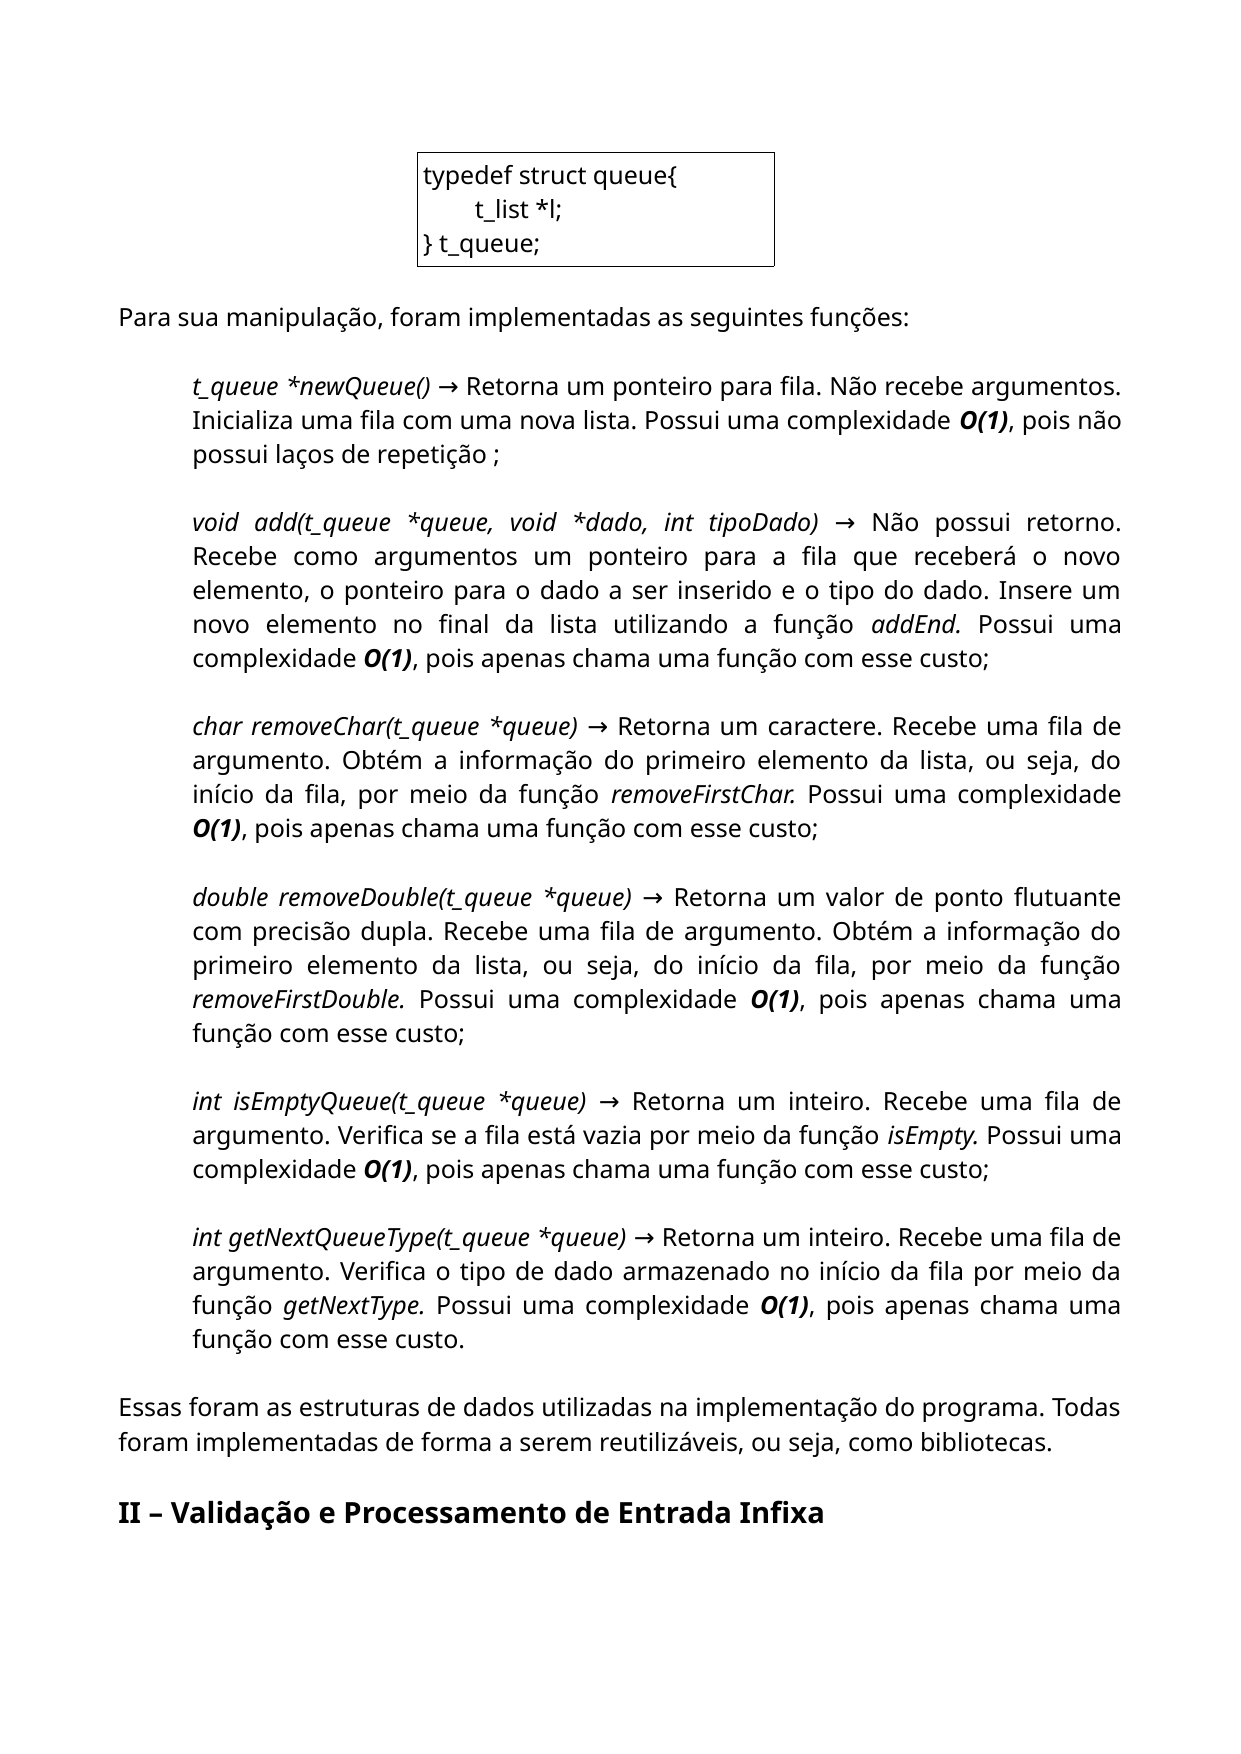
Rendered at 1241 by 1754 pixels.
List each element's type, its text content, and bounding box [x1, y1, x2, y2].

text int getNextQueueType(t_queue *queue) → Retorna um inteiro. Recebe uma fila de argumento. Verifica o tipo de dado armazenado no início da fila por meio da função getNextType. Possui uma complexidade O(1), pois apenas chama uma função com esse custo. [192, 1220, 1122, 1356]
text char removeChar(t_queue *queue) → Retorna um caractere. Recebe uma fila de argumento. Obtém a informação do primeiro elemento da lista, ou seja, do início da fila, por meio da função removeFirstChar. Possui uma complexidade O(1), pois apenas chama uma função com esse custo; [192, 709, 1122, 845]
text int isEmptyQueue(t_queue *queue) → Retorna um inteiro. Recebe uma fila de argumento. Verifica se a fila está vazia por meio da função isEmpty. Possui uma complexidade O(1), pois apenas chama uma função com esse custo; [192, 1083, 1122, 1186]
text Essas foram as estruturas de dados utilizadas na implementação do programa. Todas foram implementadas de forma a serem reutilizáveis, ou seja, como bibliotecas. [118, 1390, 1122, 1458]
text II – Validação e Processamento de Entrada Infixa [118, 1492, 1122, 1532]
text t_queue *newQueue() → Retorna um ponteiro para fila. Não recebe argumentos. Inicializa uma fila com uma nova lista. Possui uma complexidade O(1), pois não possui laços de repetição ; [192, 368, 1122, 470]
text void add(t_queue *queue, void *dado, int tipoDado) → Não possui retorno. Recebe como argumentos um ponteiro para a fila que receberá o novo elemento, o ponteiro para o dado a ser inserido e o tipo do dado. Insere um novo elemento no final da lista utilizando a função addEnd. Possui uma complexidade O(1), pois apenas chama uma função com esse custo; [192, 504, 1122, 675]
table_header typedef struct queue{ t_list *l; } t_queue; [418, 153, 774, 266]
text double removeDouble(t_queue *queue) → Retorna um valor de ponto flutuante com precisão dupla. Recebe uma fila de argumento. Obtém a informação do primeiro elemento da lista, ou seja, do início da fila, por meio da função removeFirstDouble. Possui uma complexidade O(1), pois apenas chama uma função com esse custo; [192, 879, 1122, 1049]
text Para sua manipulação, foram implementadas as seguintes funções: [118, 300, 1122, 334]
